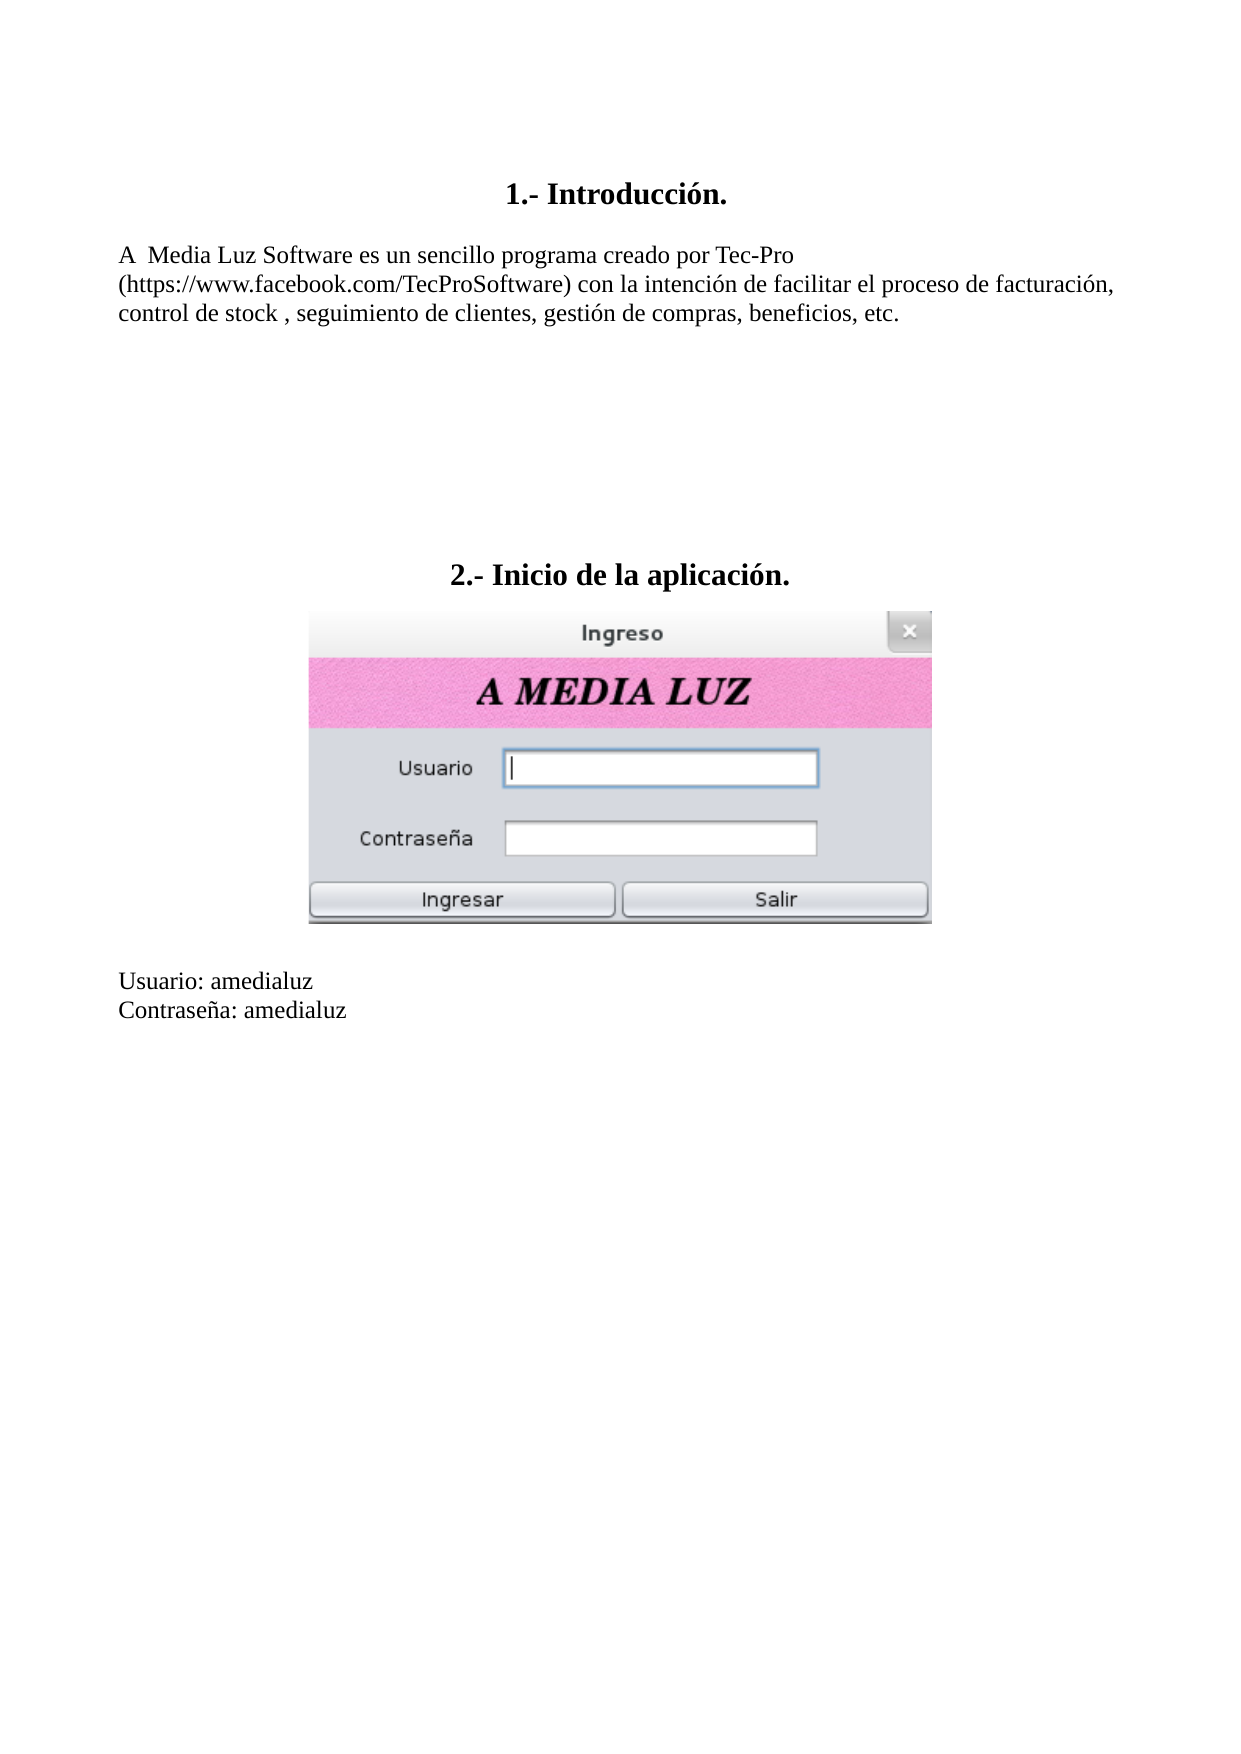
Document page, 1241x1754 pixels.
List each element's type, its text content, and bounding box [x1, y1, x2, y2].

text Usuario: amedialuz [118, 966, 1122, 995]
text 1.- Introducción. [118, 176, 1122, 212]
text Contraseña: amedialuz [118, 995, 1122, 1024]
text 2.- Inicio de la aplicación. [118, 557, 1122, 592]
text A Media Luz Software es un sencillo programa creado por Tec-Pro (https://www.facebook.com/TecProSoftware) con la intención de facilitar el proceso de facturación, control de stock , seguimiento de clientes, gestión de compras, beneficios, etc. [118, 240, 1122, 327]
picture [308, 611, 932, 924]
